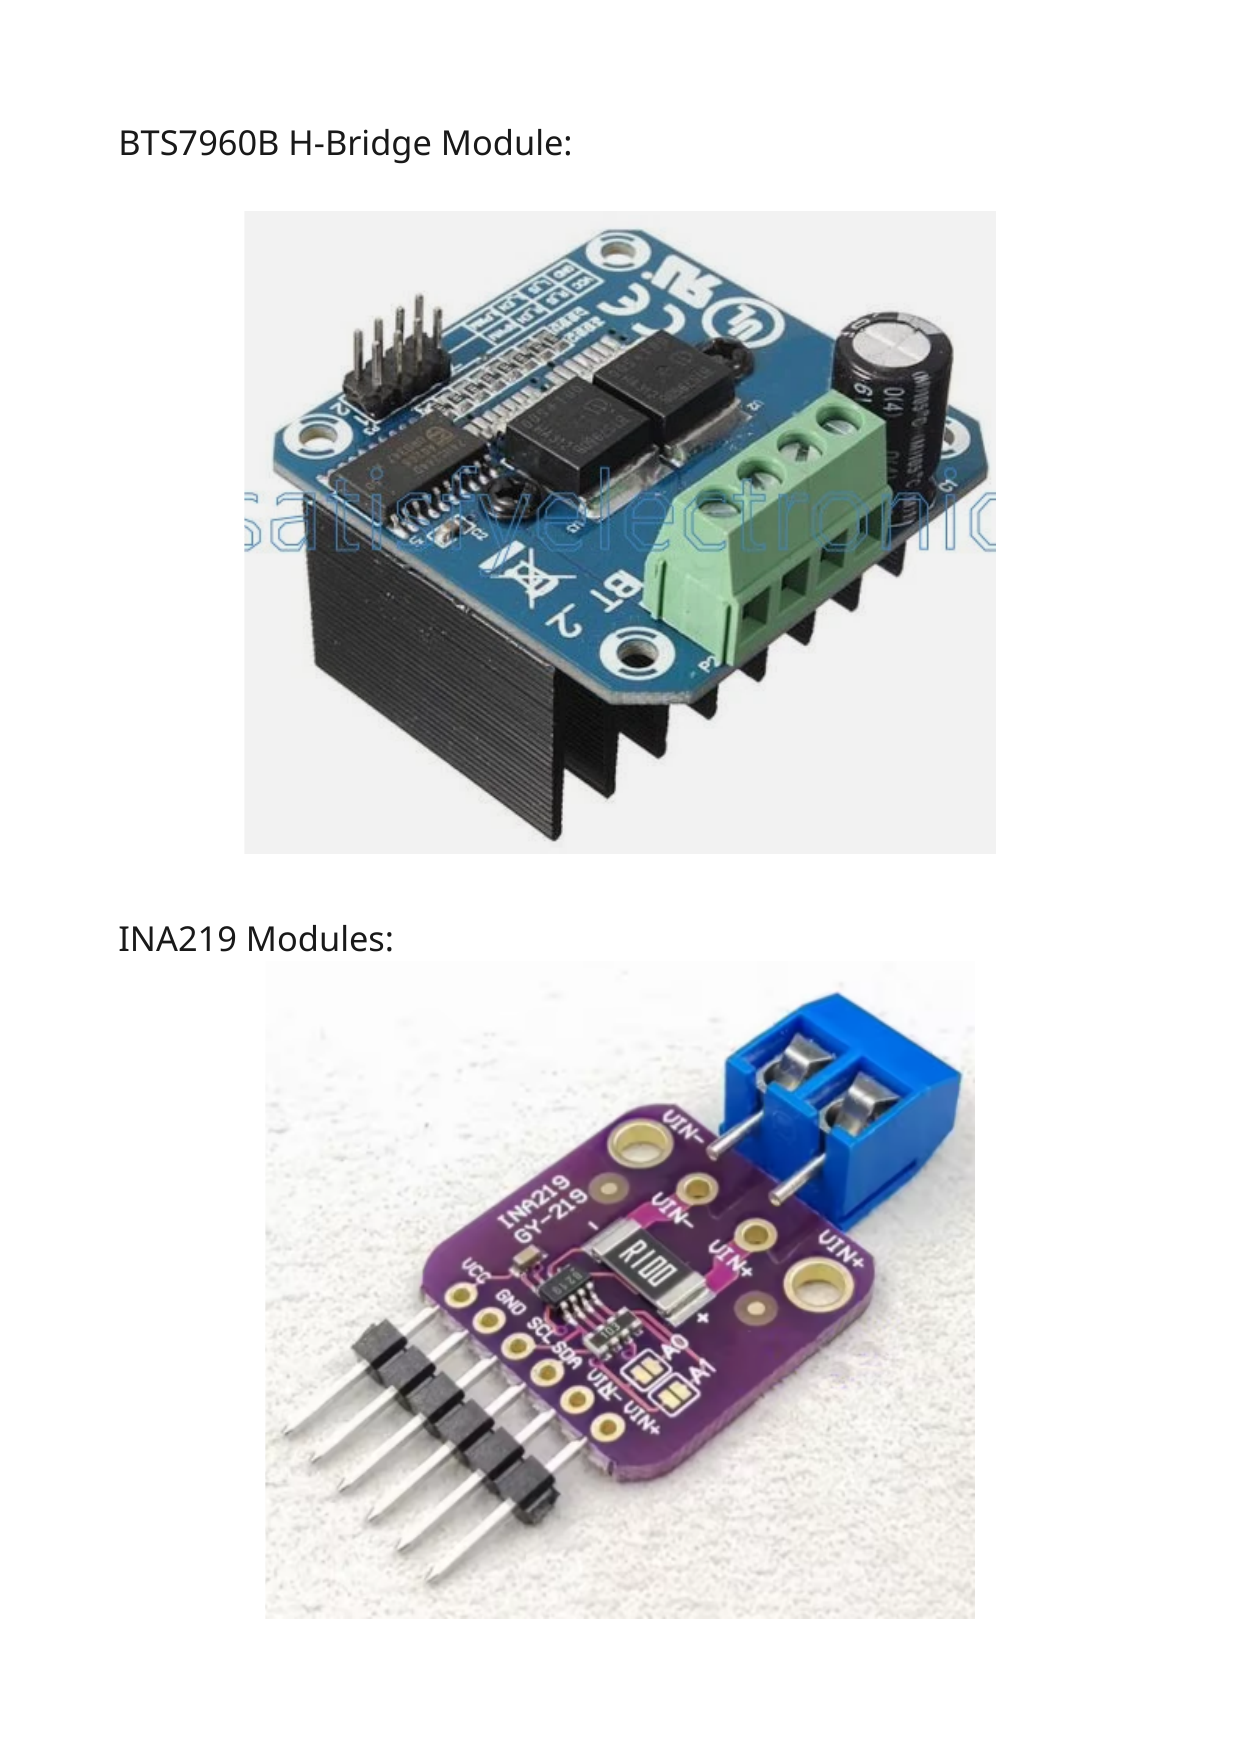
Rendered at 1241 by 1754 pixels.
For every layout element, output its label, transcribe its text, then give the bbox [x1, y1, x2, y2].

picture [265, 961, 975, 1619]
text INA219 Modules: [118, 915, 1122, 962]
picture [244, 211, 996, 854]
text BTS7960B H-Bridge Module: [118, 118, 1122, 165]
